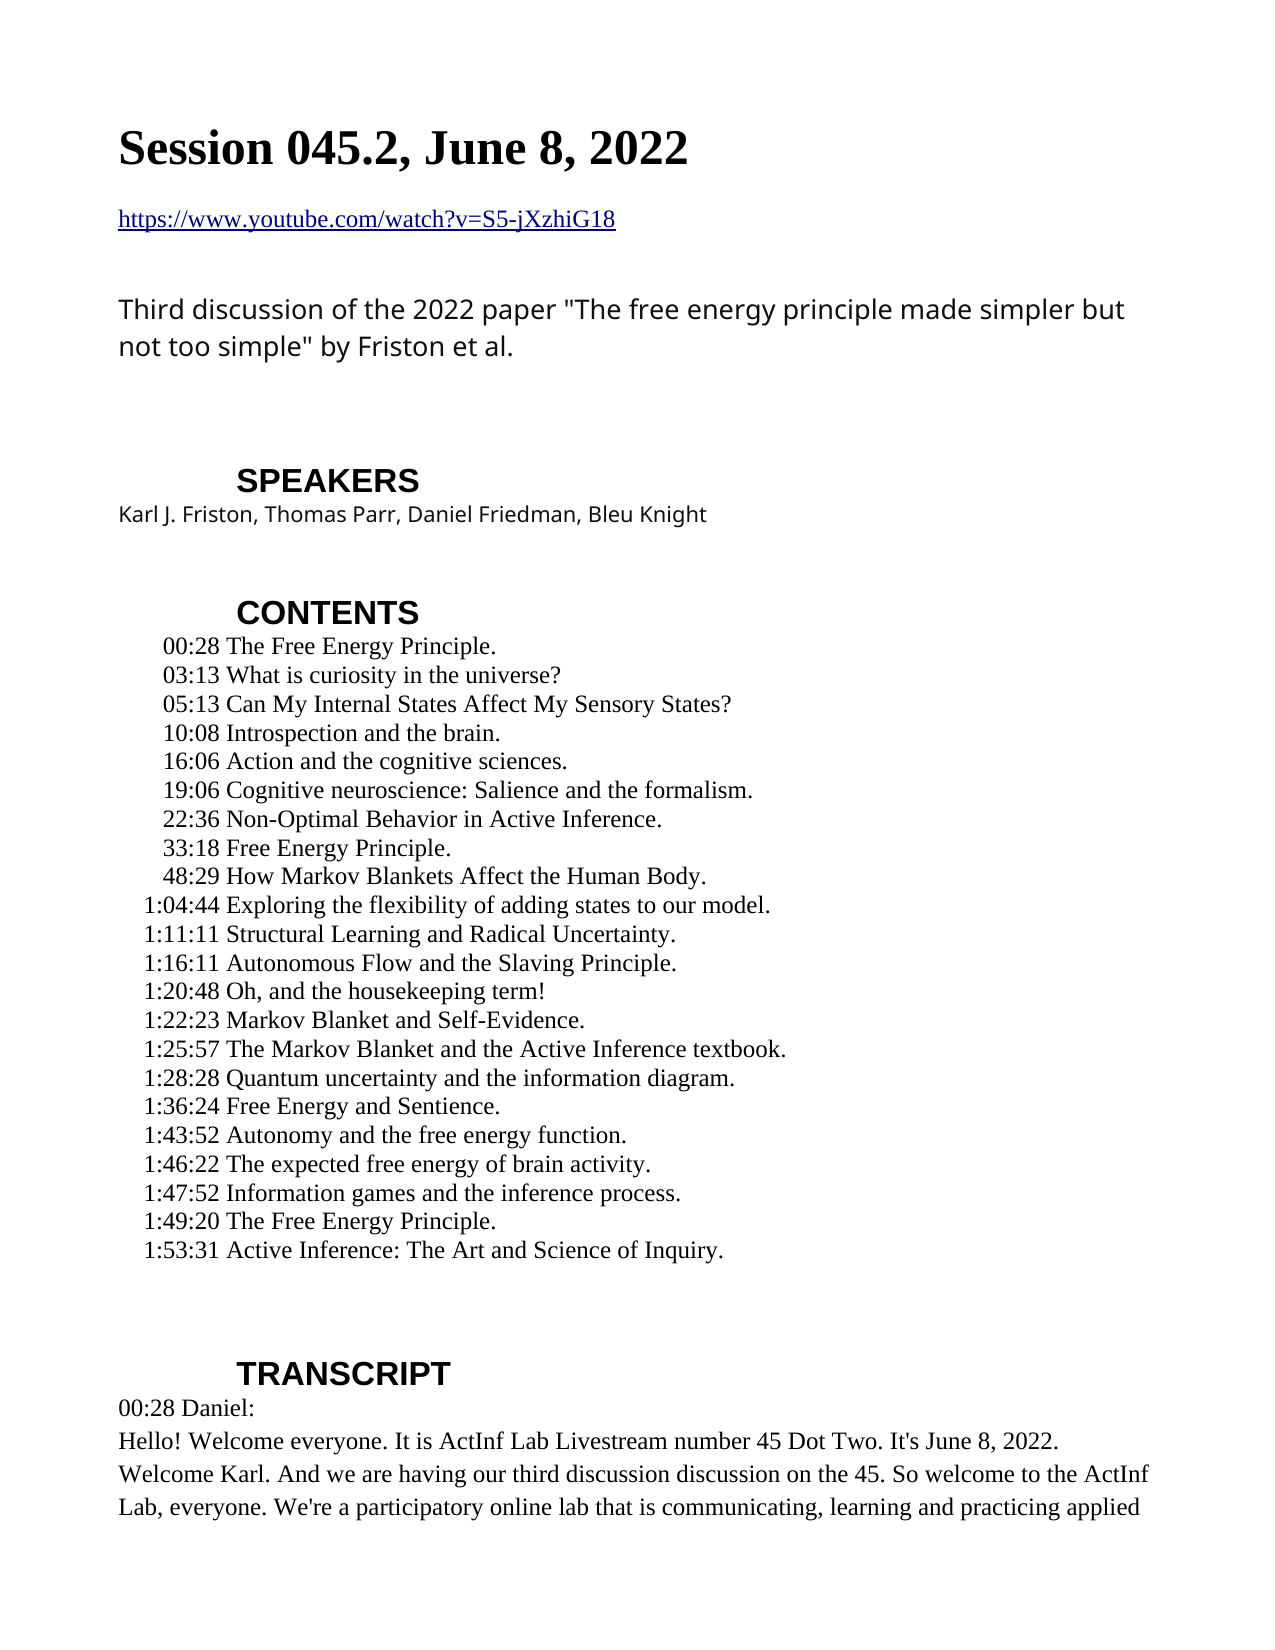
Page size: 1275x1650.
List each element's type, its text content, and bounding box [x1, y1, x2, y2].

table_cell Markov Blanket and Self-Evidence. [223, 1005, 839, 1034]
table_cell Action and the cognitive sciences. [223, 746, 839, 775]
table_cell Free Energy Principle. [223, 833, 839, 861]
table_cell Information games and the inference process. [223, 1178, 839, 1206]
table_cell 1:04:44 [112, 890, 223, 919]
table_cell Free Energy and Sentience. [223, 1091, 839, 1120]
table_cell Structural Learning and Radical Uncertainty. [223, 919, 839, 948]
table_cell Autonomous Flow and the Slaving Principle. [223, 948, 839, 976]
table_cell 1:22:23 [112, 1005, 223, 1034]
text 00:28 Daniel: [118, 1393, 1157, 1422]
subtitle SPEAKERS [118, 461, 1157, 499]
table_cell 1:46:22 [112, 1149, 223, 1178]
table_cell 16:06 [112, 746, 223, 775]
text Hello! Welcome everyone. It is ActInf Lab Livestream number 45 Dot Two. It's June 8, 2022. [118, 1426, 1157, 1455]
table_cell 1:49:20 [112, 1206, 223, 1235]
table_cell How Markov Blankets Affect the Human Body. [223, 861, 839, 890]
table_cell What is curiosity in the universe? [223, 660, 839, 689]
table_cell The expected free energy of brain activity. [223, 1149, 839, 1178]
text Karl J. Friston, Thomas Parr, Daniel Friedman, Bleu Knight [118, 499, 1157, 529]
text Third discussion of the 2022 paper "The free energy principle made simpler but not too simple" by Friston et al. [118, 291, 1157, 364]
table_cell 10:08 [112, 718, 223, 746]
table_cell 1:11:11 [112, 919, 223, 948]
table_cell Introspection and the brain. [223, 718, 839, 746]
subtitle Session 045.2, June 8, 2022 [118, 118, 1157, 176]
table_cell 1:53:31 [112, 1235, 223, 1264]
table_cell Oh, and the housekeeping term! [223, 976, 839, 1005]
text https://www.youtube.com/watch?v=S5-jXzhiG18 [118, 204, 1157, 233]
table_cell Autonomy and the free energy function. [223, 1120, 839, 1149]
table_cell 1:16:11 [112, 948, 223, 976]
table_cell 33:18 [112, 833, 223, 861]
table_cell Quantum uncertainty and the information diagram. [223, 1063, 839, 1091]
table_cell 22:36 [112, 804, 223, 833]
table_cell The Markov Blanket and the Active Inference textbook. [223, 1034, 839, 1063]
table_cell Active Inference: The Art and Science of Inquiry. [223, 1235, 839, 1264]
table_cell Non-Optimal Behavior in Active Inference. [223, 804, 839, 833]
table_cell 1:47:52 [112, 1178, 223, 1206]
table_cell Can My Internal States Affect My Sensory States? [223, 689, 839, 718]
table_cell 1:36:24 [112, 1091, 223, 1120]
table_cell 1:43:52 [112, 1120, 223, 1149]
text Welcome Karl. And we are having our third discussion discussion on the 45. So welcome to the ActInf Lab, everyone. We're a participatory online lab that is communicating, learning and practicing applied [118, 1459, 1157, 1521]
table_cell Exploring the flexibility of adding states to our model. [223, 890, 839, 919]
table_header The Free Energy Principle. [223, 631, 839, 660]
table_cell 48:29 [112, 861, 223, 890]
table_cell 19:06 [112, 775, 223, 804]
table_cell 03:13 [112, 660, 223, 689]
subtitle CONTENTS [118, 593, 1157, 631]
subtitle TRANSCRIPT [118, 1354, 1157, 1393]
table_cell 1:28:28 [112, 1063, 223, 1091]
table_cell 1:25:57 [112, 1034, 223, 1063]
table_cell 1:20:48 [112, 976, 223, 1005]
table_cell 05:13 [112, 689, 223, 718]
table_header 00:28 [112, 631, 223, 660]
table_cell Cognitive neuroscience: Salience and the formalism. [223, 775, 839, 804]
table_cell The Free Energy Principle. [223, 1206, 839, 1235]
